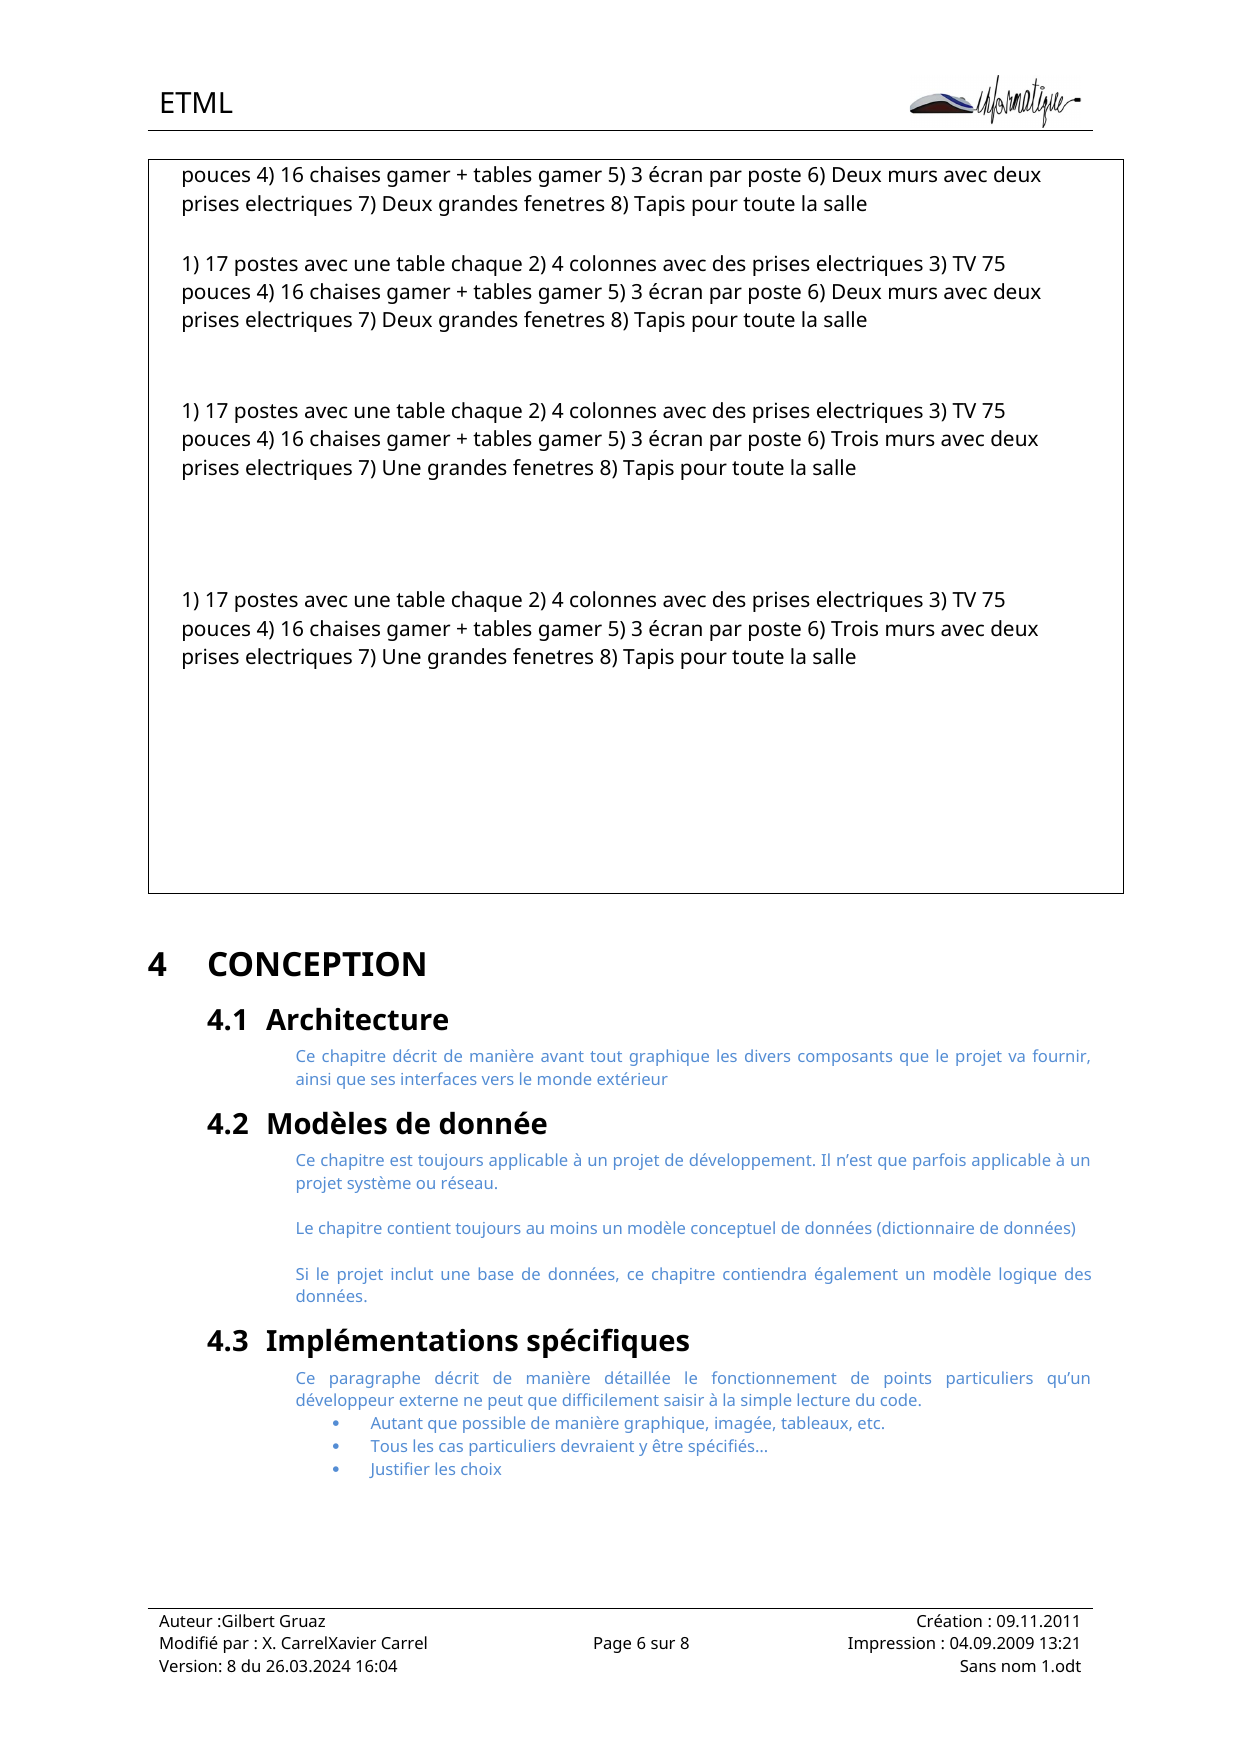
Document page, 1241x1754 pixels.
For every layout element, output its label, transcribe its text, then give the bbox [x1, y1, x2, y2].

text Si le projet inclut une base de données, ce chapitre contiendra également un modèle logique des données. [295, 1262, 1092, 1308]
text Ce chapitre est toujours applicable à un projet de développement. Il n’est que parfois applicable à un projet système ou réseau. [295, 1149, 1092, 1194]
subtitle Conception [148, 941, 1092, 987]
subtitle Architecture [207, 999, 1092, 1039]
subtitle Modèles de donnée [207, 1103, 1092, 1143]
table_cell [1086, 160, 1123, 893]
table_cell 1) 17 postes avec une table chaque 2) 4 colonnes avec des prises electriques 3) TV 75 pouces 4) 16 chaises gamer + tables gamer 5) 3 écran par poste 6) Trois murs avec deux prises electriques 7) Une grandes fenetres 8) Tapis pour toute la salle [170, 396, 1086, 586]
subtitle Implémentations spécifiques [207, 1320, 1092, 1360]
text Ce paragraphe décrit de manière détaillée le fonctionnement de points particuliers qu’un développeur externe ne peut que difficilement saisir à la simple lecture du code. [295, 1366, 1092, 1412]
table_cell 1) 17 postes avec une table chaque 2) 4 colonnes avec des prises electriques 3) TV 75 pouces 4) 16 chaises gamer + tables gamer 5) 3 écran par poste 6) Trois murs avec deux prises electriques 7) Une grandes fenetres 8) Tapis pour toute la salle [170, 586, 1086, 893]
table_header Salle D11 [160, 160, 170, 249]
text Ce chapitre décrit de manière avant tout graphique les divers composants que le projet va fournir, ainsi que ses interfaces vers le monde extérieur [295, 1045, 1092, 1090]
table_cell Salle D18 [160, 249, 170, 396]
table_cell Salle D13 [160, 396, 170, 586]
list Autant que possible de manière graphique, imagée, tableaux, etc. [333, 1412, 1092, 1434]
list Justifier les choix [333, 1457, 1092, 1480]
table_cell Salle D16 [160, 586, 170, 893]
list Tous les cas particuliers devraient y être spécifiés… [333, 1434, 1092, 1457]
text Le chapitre contient toujours au moins un modèle conceptuel de données (dictionnaire de données) [295, 1217, 1092, 1240]
table_cell [149, 160, 160, 893]
picture [909, 75, 1082, 128]
table_header pouces 4) 16 chaises gamer + tables gamer 5) 3 écran par poste 6) Deux murs avec deux prises electriques 7) Deux grandes fenetres 8) Tapis pour toute la salle [170, 160, 1086, 249]
table_cell 1) 17 postes avec une table chaque 2) 4 colonnes avec des prises electriques 3) TV 75 pouces 4) 16 chaises gamer + tables gamer 5) 3 écran par poste 6) Deux murs avec deux prises electriques 7) Deux grandes fenetres 8) Tapis pour toute la salle [170, 249, 1086, 396]
